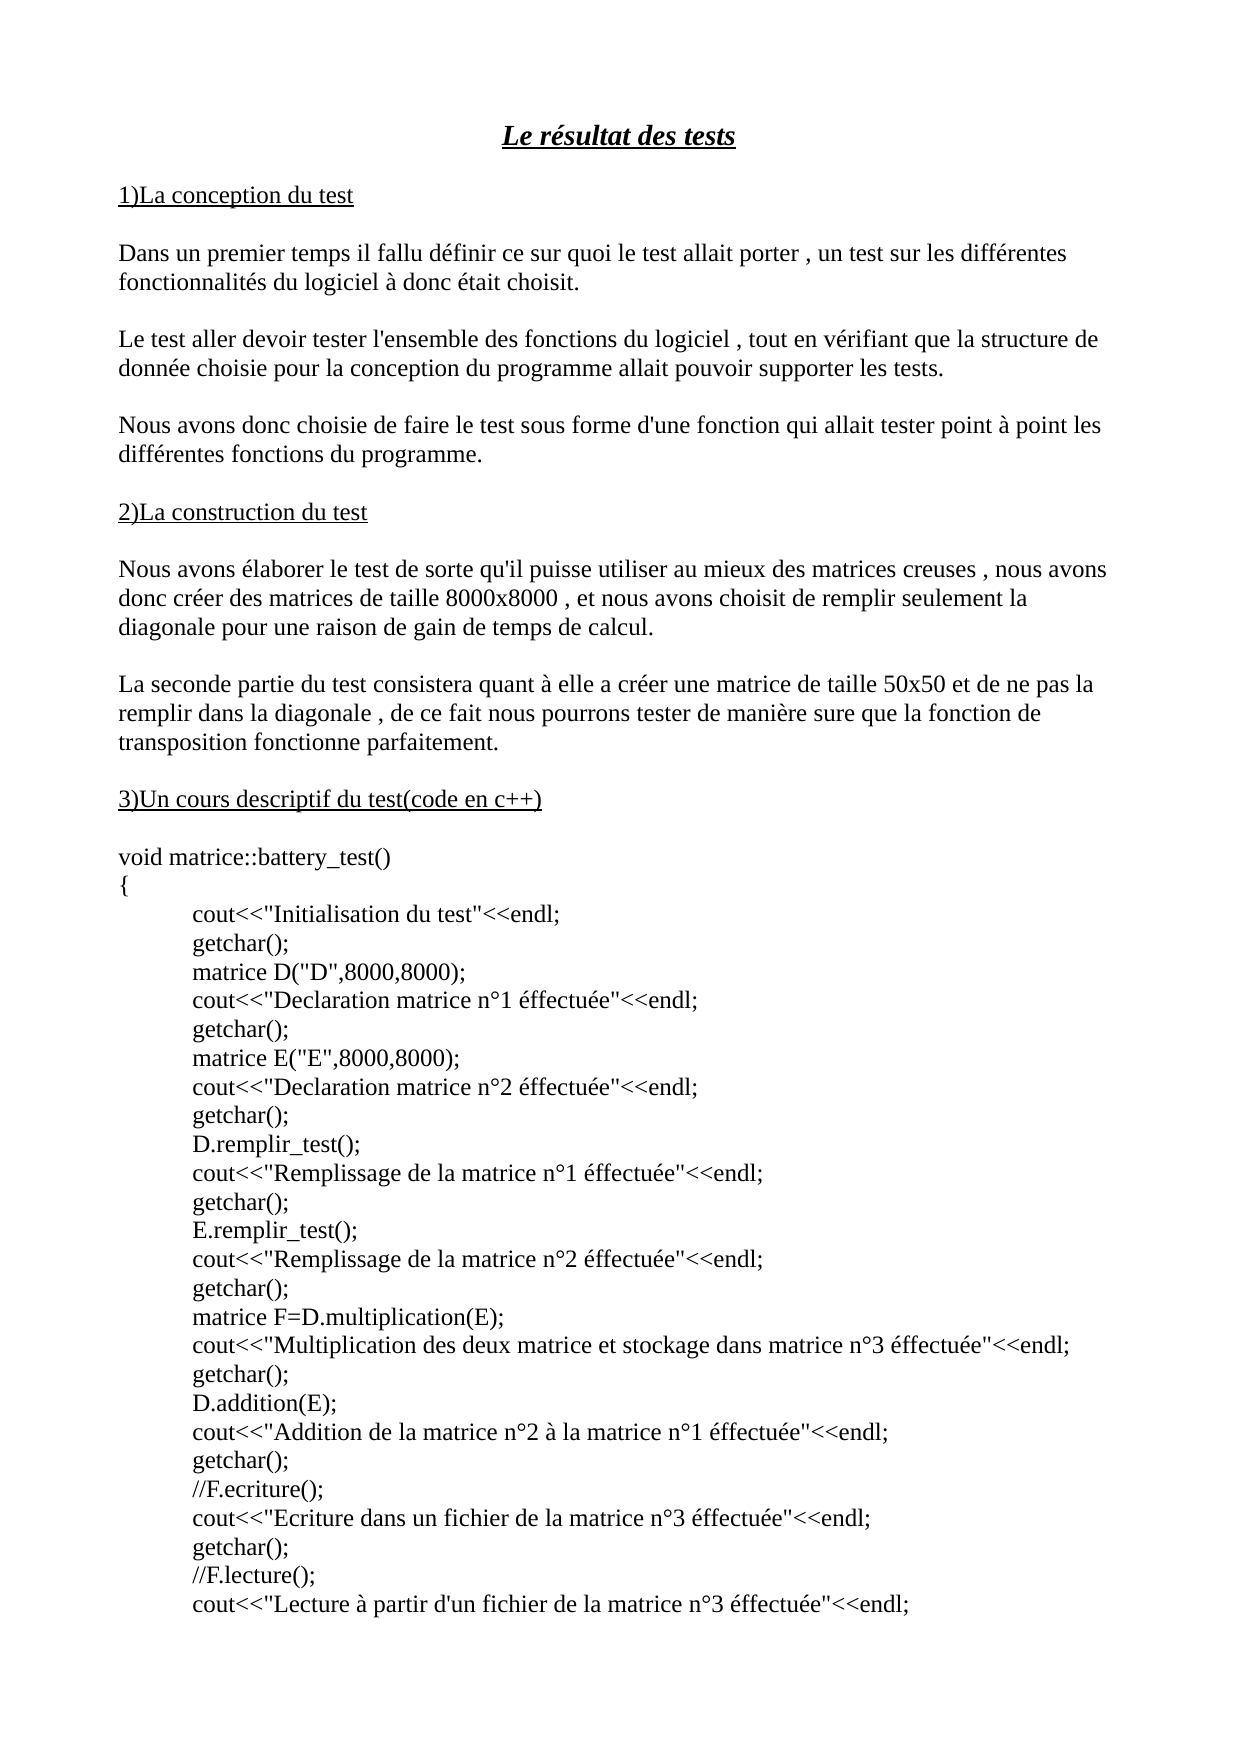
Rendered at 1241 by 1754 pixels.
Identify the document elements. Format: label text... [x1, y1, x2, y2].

text matrice E("E",8000,8000); [118, 1043, 1122, 1072]
text getchar(); [118, 1445, 1122, 1474]
text cout<<"Multiplication des deux matrice et stockage dans matrice n°3 éffectuée"<<endl; [118, 1330, 1122, 1359]
text matrice F=D.multiplication(E); [118, 1302, 1122, 1330]
text cout<<"Addition de la matrice n°2 à la matrice n°1 éffectuée"<<endl; [118, 1417, 1122, 1445]
text Nous avons élaborer le test de sorte qu'il puisse utiliser au mieux des matrices creuses , nous avons donc créer des matrices de taille 8000x8000 , et nous avons choisit de remplir seulement la diagonale pour une raison de gain de temps de calcul. [118, 554, 1122, 640]
text E.remplir_test(); [118, 1215, 1122, 1244]
text getchar(); [118, 928, 1122, 957]
text cout<<"Remplissage de la matrice n°2 éffectuée"<<endl; [118, 1244, 1122, 1273]
text getchar(); [118, 1014, 1122, 1043]
text getchar(); [118, 1359, 1122, 1388]
text 2)La construction du test [118, 497, 1122, 525]
text getchar(); [118, 1187, 1122, 1215]
text 3)Un cours descriptif du test(code en c++) [118, 784, 1122, 813]
text getchar(); [118, 1100, 1122, 1129]
text cout<<"Declaration matrice n°1 éffectuée"<<endl; [118, 985, 1122, 1014]
text cout<<"Initialisation du test"<<endl; [118, 899, 1122, 928]
text matrice D("D",8000,8000); [118, 957, 1122, 985]
text Le test aller devoir tester l'ensemble des fonctions du logiciel , tout en vérifiant que la structure de donnée choisie pour la conception du programme allait pouvoir supporter les tests. [118, 324, 1122, 382]
text cout<<"Remplissage de la matrice n°1 éffectuée"<<endl; [118, 1158, 1122, 1187]
text cout<<"Ecriture dans un fichier de la matrice n°3 éffectuée"<<endl; [118, 1503, 1122, 1532]
text Dans un premier temps il fallu définir ce sur quoi le test allait porter , un test sur les différentes fonctionnalités du logiciel à donc était choisit. [118, 238, 1122, 295]
text cout<<"Lecture à partir d'un fichier de la matrice n°3 éffectuée"<<endl; [118, 1589, 1122, 1618]
text //F.lecture(); [118, 1560, 1122, 1589]
text D.remplir_test(); [118, 1129, 1122, 1158]
text D.addition(E); [118, 1388, 1122, 1417]
text Nous avons donc choisie de faire le test sous forme d'une fonction qui allait tester point à point les différentes fonctions du programme. [118, 410, 1122, 468]
text getchar(); [118, 1273, 1122, 1302]
text { [118, 870, 1122, 899]
text Le résultat des tests [118, 118, 1122, 152]
text La seconde partie du test consistera quant à elle a créer une matrice de taille 50x50 et de ne pas la remplir dans la diagonale , de ce fait nous pourrons tester de manière sure que la fonction de transposition fonctionne parfaitement. [118, 669, 1122, 755]
text 1)La conception du test [118, 180, 1122, 209]
text void matrice::battery_test() [118, 842, 1122, 870]
text cout<<"Declaration matrice n°2 éffectuée"<<endl; [118, 1072, 1122, 1100]
text //F.ecriture(); [118, 1474, 1122, 1503]
text getchar(); [118, 1532, 1122, 1560]
